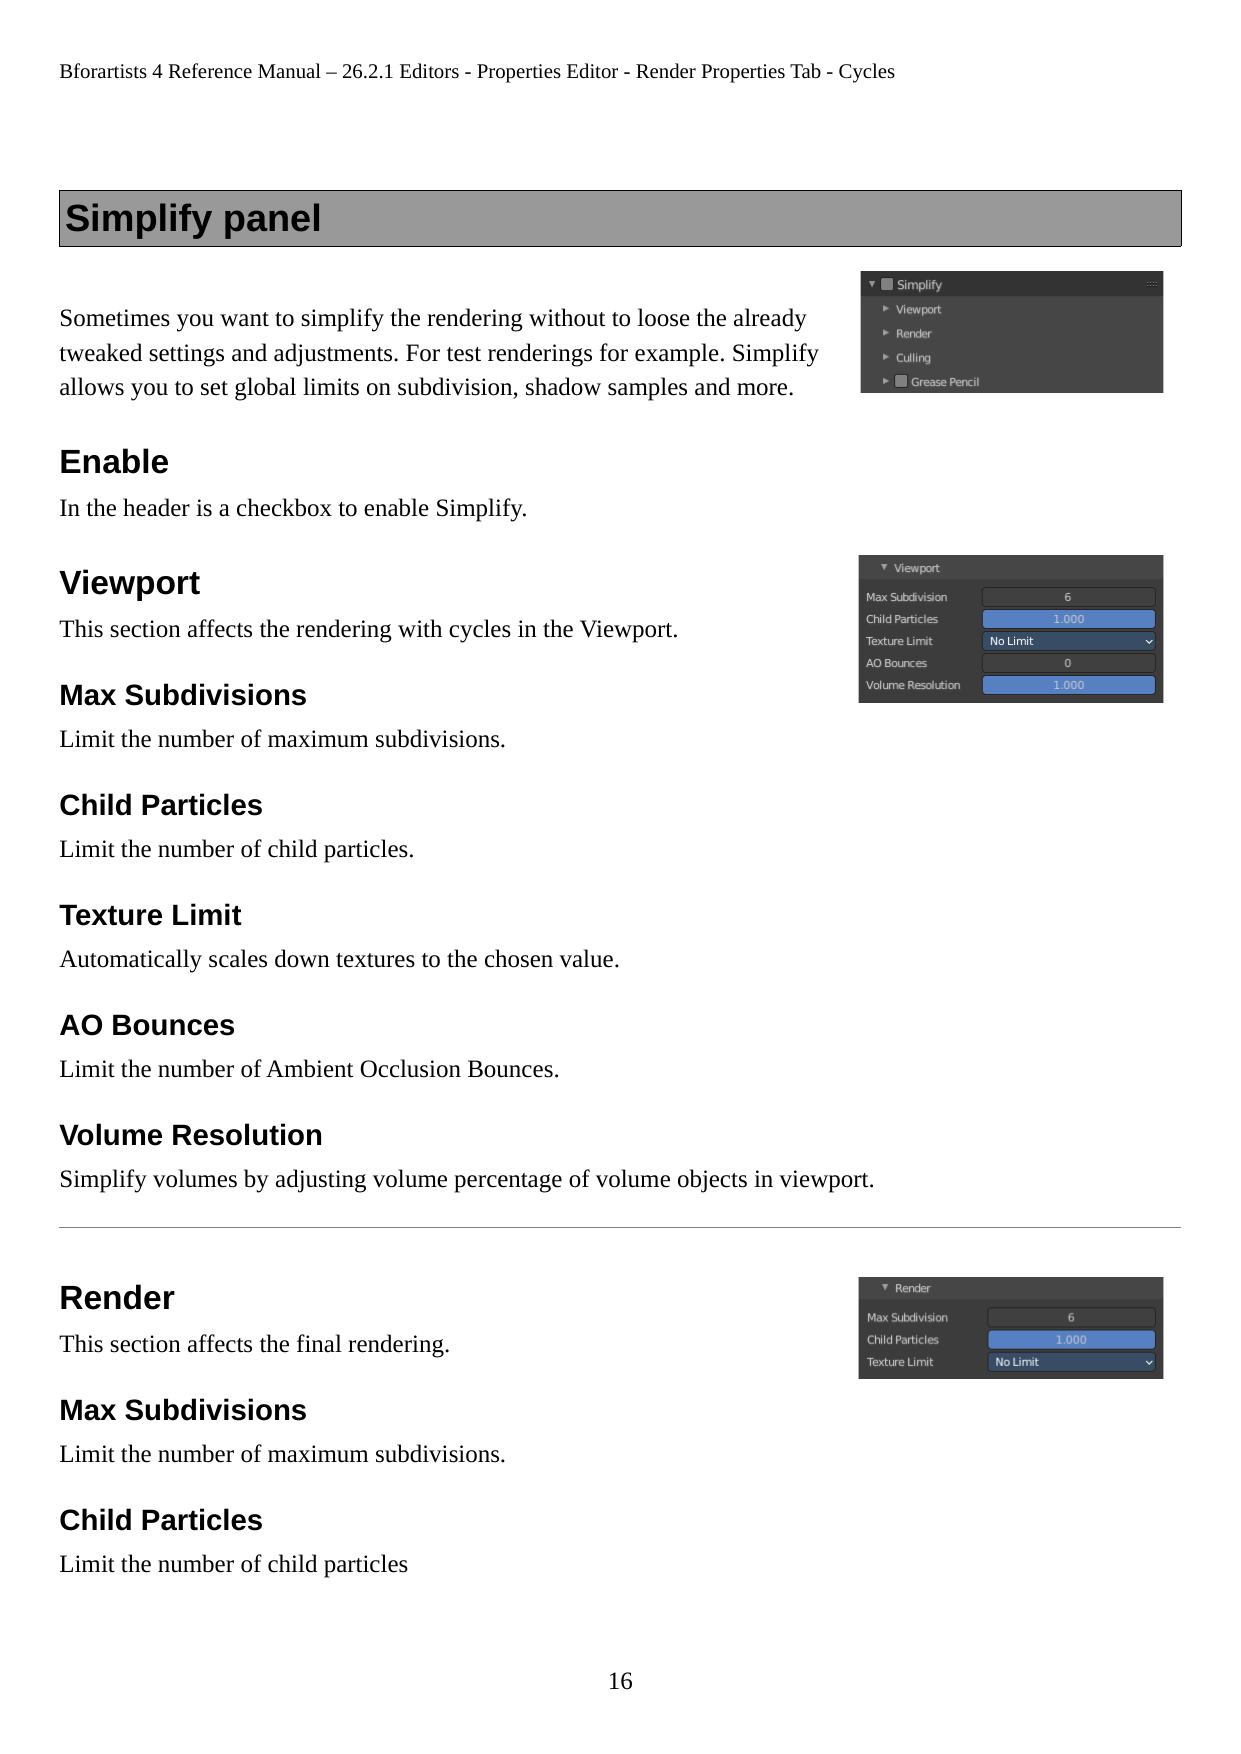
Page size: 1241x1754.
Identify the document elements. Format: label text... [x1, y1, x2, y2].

text In the header is a checkbox to enable Simplify. [59, 493, 1181, 522]
text Simplify volumes by adjusting volume percentage of volume objects in viewport. [59, 1164, 1181, 1192]
subtitle Enable [59, 442, 1181, 481]
text Limit the number of child particles. [59, 834, 1181, 863]
subtitle Max Subdivisions [59, 1393, 1181, 1426]
text Limit the number of Ambient Occlusion Bounces. [59, 1054, 1181, 1083]
subtitle Viewport [59, 563, 858, 602]
table_header Simplify panel [60, 191, 1181, 246]
subtitle Volume Resolution [59, 1117, 1181, 1151]
text This section affects the rendering with cycles in the Viewport. [59, 614, 858, 643]
text Limit the number of child particles [59, 1549, 1181, 1577]
text Limit the number of maximum subdivisions. [59, 724, 1181, 753]
picture [858, 555, 1164, 703]
text Sometimes you want to simplify the rendering without to loose the already tweaked settings and adjustments. For test renderings for example. Simplify allows you to set global limits on subdivision, shadow samples and more. [59, 303, 1181, 401]
subtitle AO Bounces [59, 1008, 1181, 1041]
subtitle [1164, 1278, 1181, 1316]
picture [860, 271, 1164, 393]
subtitle Texture Limit [59, 898, 1181, 931]
picture [858, 1277, 1164, 1379]
text This section affects the final rendering. [59, 1329, 858, 1358]
subtitle Render [59, 1278, 858, 1316]
text Limit the number of maximum subdivisions. [59, 1439, 1181, 1468]
subtitle Max Subdivisions [59, 678, 1181, 712]
text Automatically scales down textures to the chosen value. [59, 944, 1181, 973]
subtitle Child Particles [59, 1502, 1181, 1536]
subtitle Child Particles [59, 788, 1181, 822]
subtitle [1164, 563, 1181, 602]
